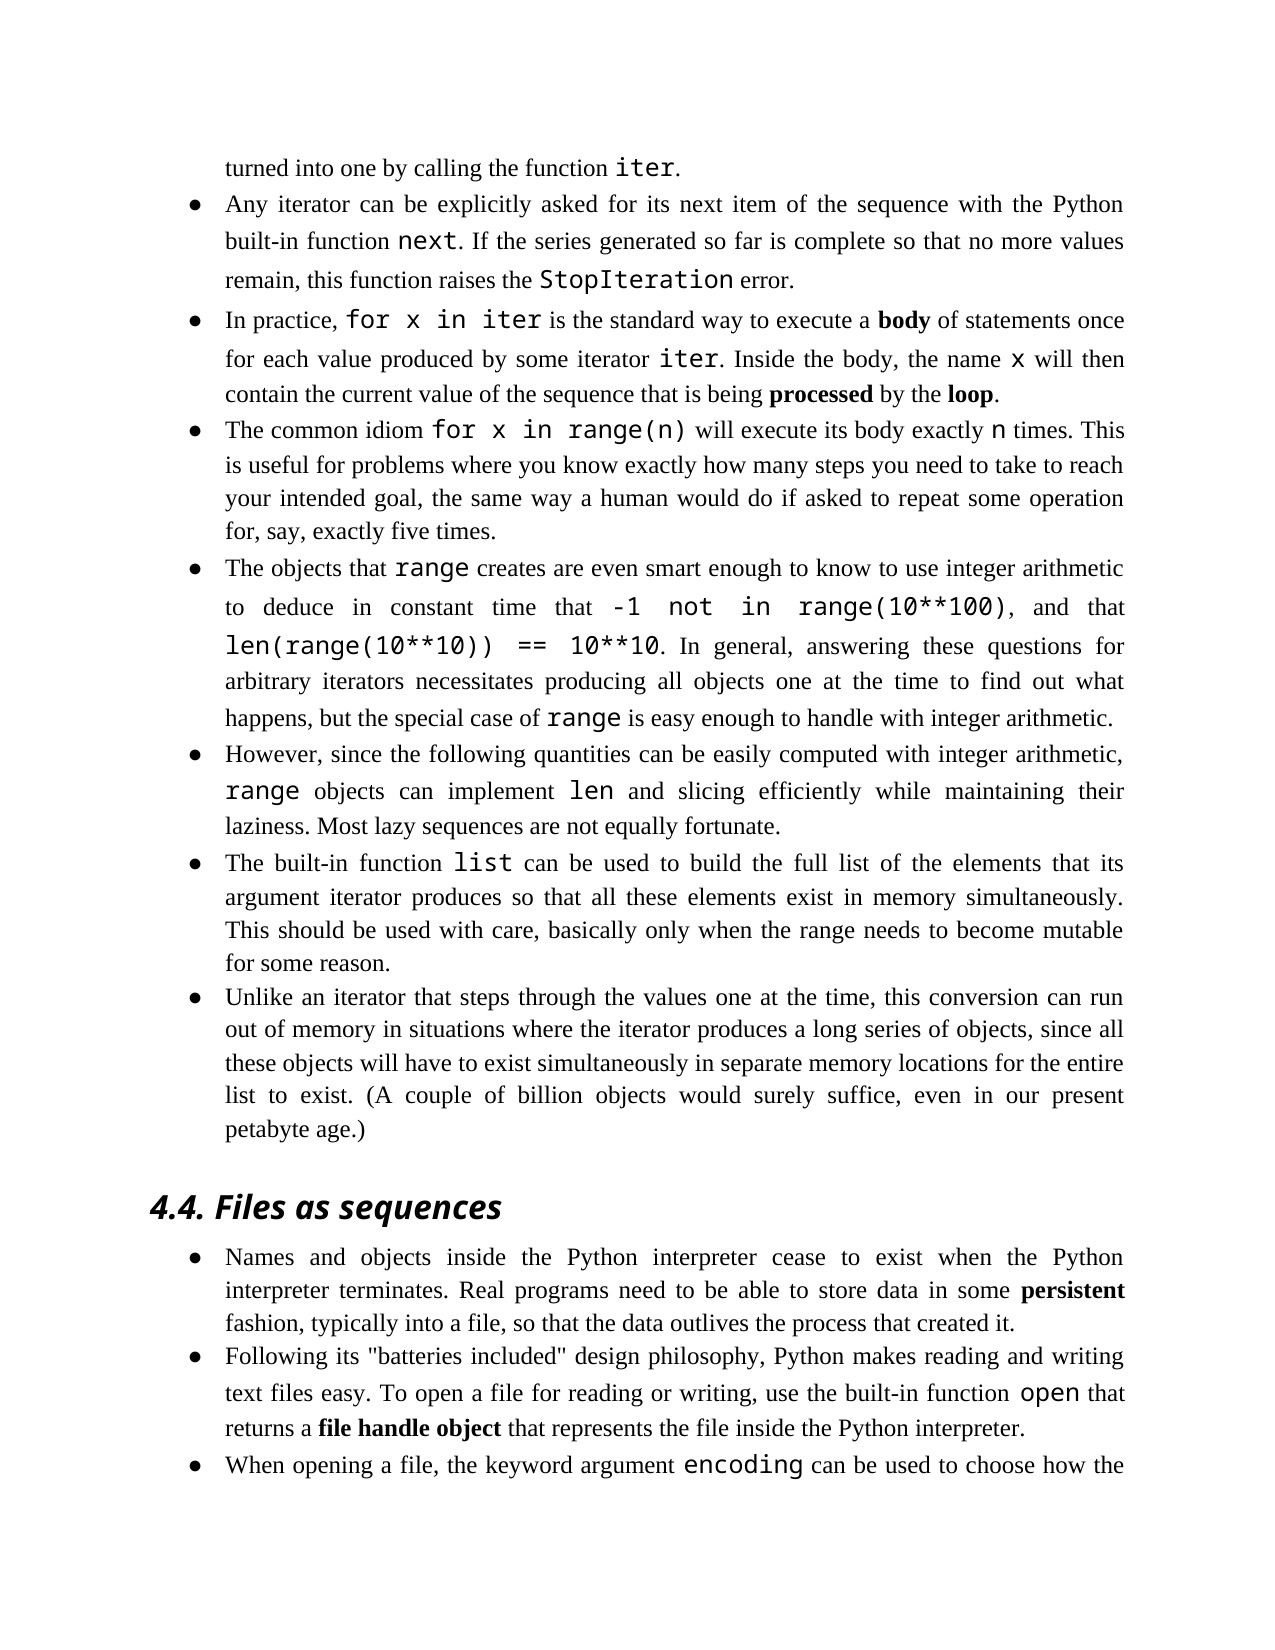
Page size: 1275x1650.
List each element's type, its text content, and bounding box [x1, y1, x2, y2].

list Any iterator can be explicitly asked for its next item of the sequence with the Python built-in function next. If the series generated so far is complete so that no more values remain, this function raises the StopIteration error. [187, 189, 1125, 296]
list The objects that range creates are even smart enough to know to use integer arithmetic to deduce in constant time that -1 not in range(10**100), and that len(range(10**10)) == 10**10. In general, answering these questions for arbitrary iterators necessitates producing all objects one at the time to find out what happens, but the special case of range is easy enough to handle with integer arithmetic. [187, 549, 1125, 734]
list However, since the following quantities can be easily computed with integer arithmetic, range objects can implement len and slicing efficiently while maintaining their laziness. Most lazy sequences are not equally fortunate. [187, 739, 1125, 840]
list Unlike an iterator that steps through the values one at the time, this conversion can run out of memory in situations where the iterator produces a long series of objects, since all these objects will have to exist simultaneously in separate memory locations for the entire list to exist. (A couple of billion objects would surely suffice, even in our present petabyte age.) [187, 982, 1125, 1142]
list The built-in function list can be used to build the full list of the elements that its argument iterator produces so that all these elements exist in memory simultaneously. This should be used with care, basically only when the range needs to become mutable for some reason. [187, 844, 1125, 977]
list The common idiom for x in range(n) will execute its body exactly n times. This is useful for problems where you know exactly how many steps you need to take to reach your intended goal, the same way a human would do if asked to repeat some operation for, say, exactly five times. [187, 412, 1125, 545]
list turned into one by calling the function iter. [187, 150, 1125, 184]
subtitle 4.4. Files as sequences [150, 1184, 1125, 1229]
list Following its "batteries included" design philosophy, Python makes reading and writing text files easy. To open a file for reading or writing, use the built-in function open that returns a file handle object that represents the file inside the Python interpreter. [187, 1341, 1125, 1442]
list Names and objects inside the Python interpreter cease to exist when the Python interpreter terminates. Real programs need to be able to store data in some persistent fashion, typically into a file, so that the data outlives the process that created it. [187, 1242, 1125, 1337]
list In practice, for x in iter is the standard way to execute a body of statements once for each value produced by some iterator iter. Inside the body, the name x will then contain the current value of the sequence that is being processed by the loop. [187, 301, 1125, 408]
list When opening a file, the keyword argument encoding can be used to choose how the [187, 1446, 1125, 1480]
